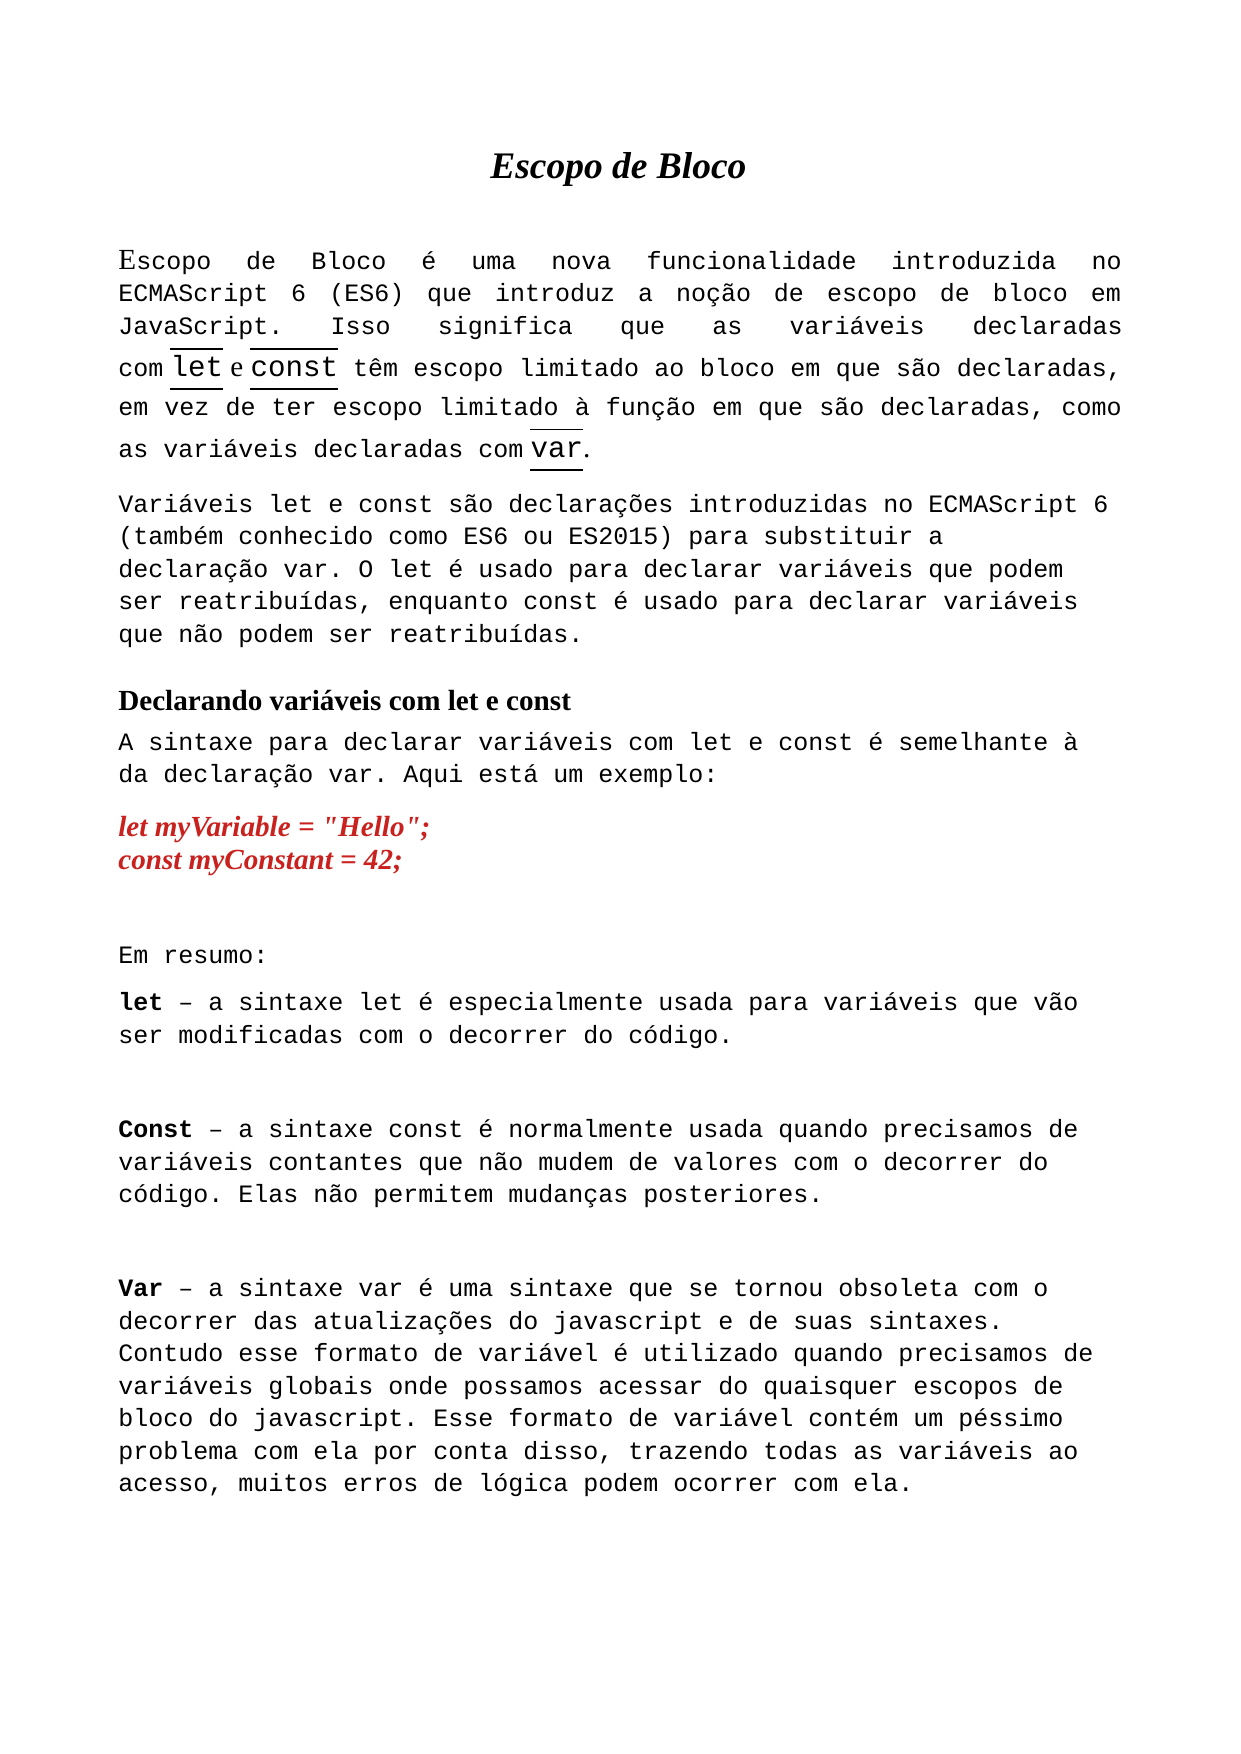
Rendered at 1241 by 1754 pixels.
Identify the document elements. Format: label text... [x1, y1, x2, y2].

text Escopo de Bloco é uma nova funcionalidade introduzida no ECMAScript 6 (ES6) que introduz a noção de escopo de bloco em JavaScript. Isso significa que as variáveis ​​declaradas com let e const têm escopo limitado ao bloco em que são declaradas, em vez de ter escopo limitado à função em que são declaradas, como as variáveis declaradas com var. [118, 242, 1122, 471]
text Em resumo: [118, 943, 1122, 971]
text Var – a sintaxe var é uma sintaxe que se tornou obsoleta com o decorrer das atualizações do javascript e de suas sintaxes. Contudo esse formato de variável é utilizado quando precisamos de variáveis globais onde possamos acessar do quaisquer escopos de bloco do javascript. Esse formato de variável contém um péssimo problema com ela por conta disso, trazendo todas as variáveis ao acesso, muitos erros de lógica podem ocorrer com ela. [118, 1276, 1122, 1499]
text Const – a sintaxe const é normalmente usada quando precisamos de variáveis contantes que não mudem de valores com o decorrer do código. Elas não permitem mudanças posteriores. [118, 1117, 1122, 1210]
text let – a sintaxe let é especialmente usada para variáveis que vão ser modificadas com o decorrer do código. [118, 990, 1122, 1051]
text const myConstant = 42; [118, 842, 1122, 876]
subtitle Escopo de Bloco [118, 143, 1122, 186]
text let myVariable = "Hello"; [118, 809, 1122, 842]
text A sintaxe para declarar variáveis com let e const é semelhante à da declaração var. Aqui está um exemplo: [118, 729, 1122, 790]
subtitle Declarando variáveis com let e const [118, 683, 1122, 717]
text Variáveis let e const são declarações introduzidas no ECMAScript 6 (também conhecido como ES6 ou ES2015) para substituir a declaração var. O let é usado para declarar variáveis que podem ser reatribuídas, enquanto const é usado para declarar variáveis que não podem ser reatribuídas. [118, 491, 1122, 650]
